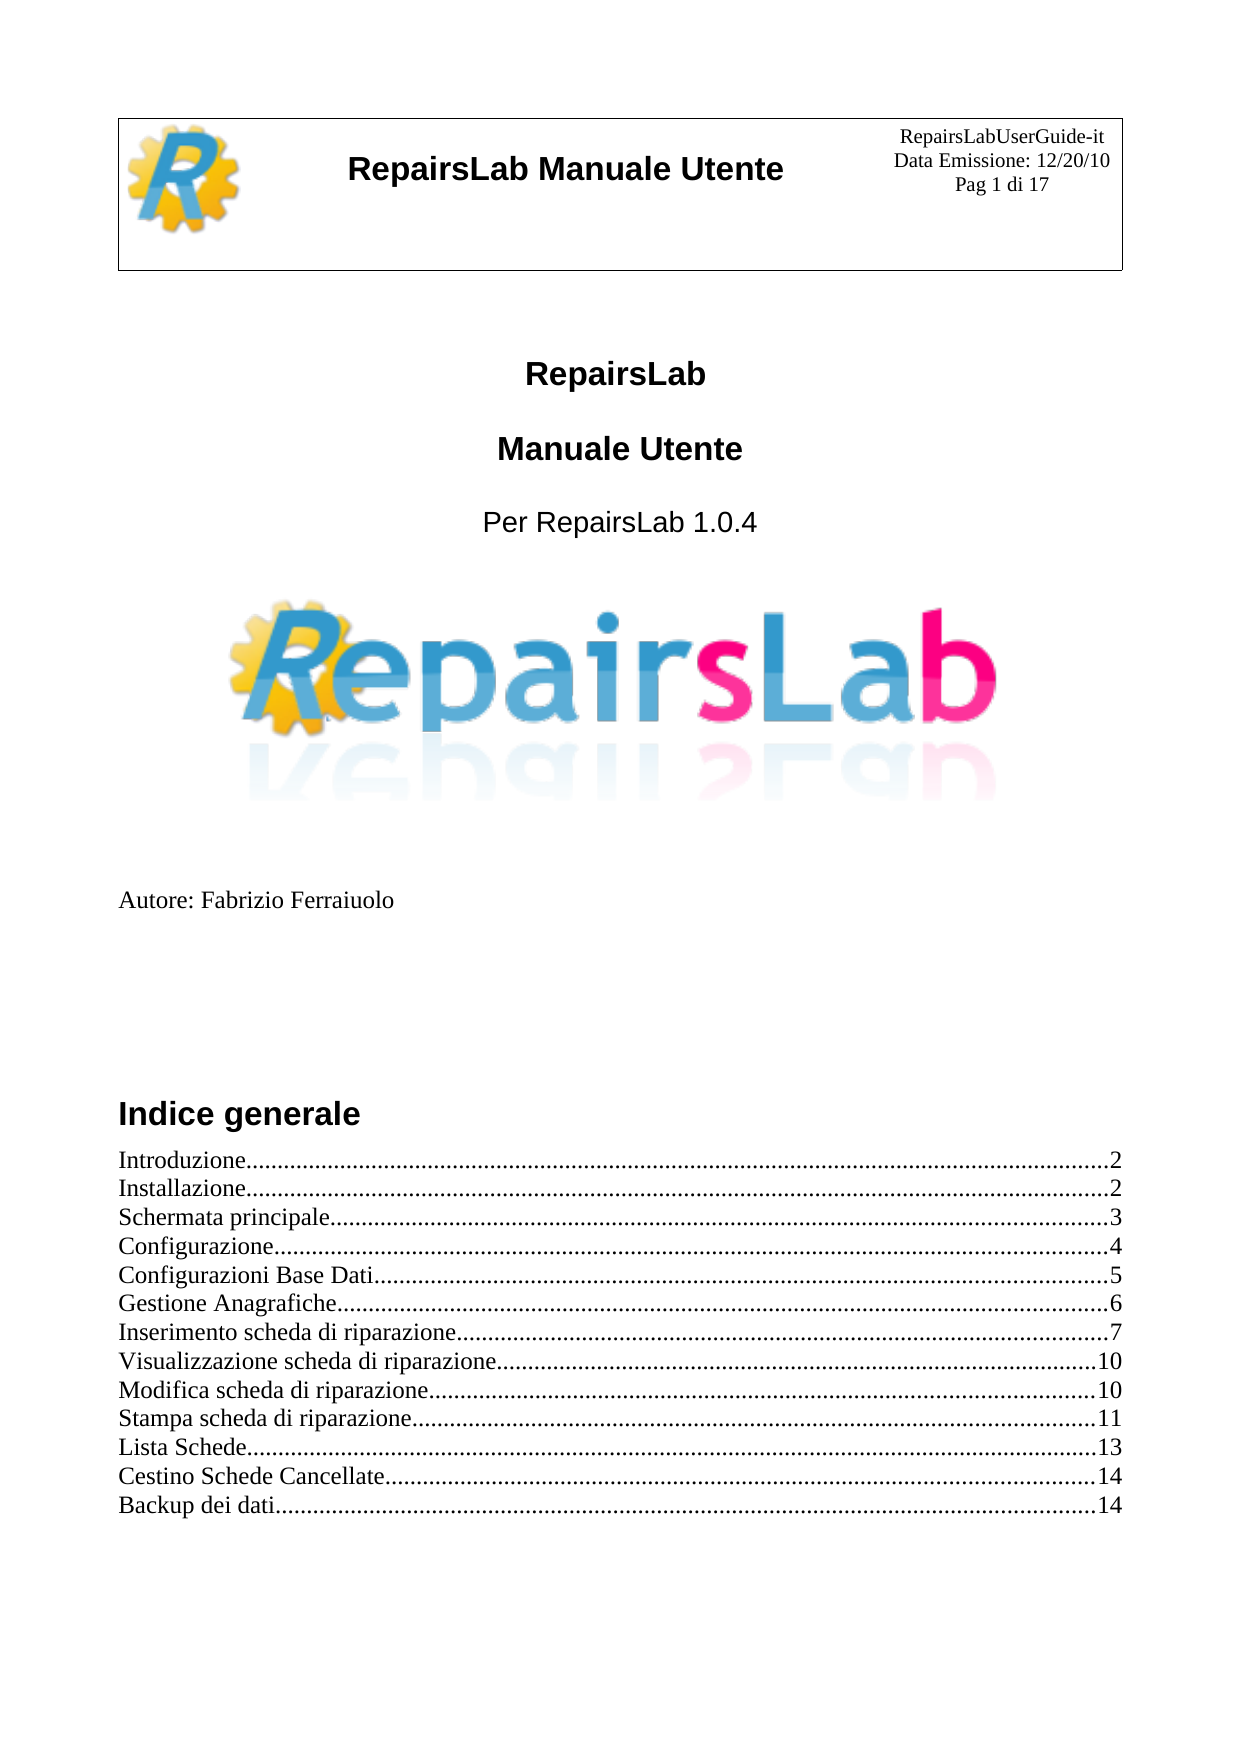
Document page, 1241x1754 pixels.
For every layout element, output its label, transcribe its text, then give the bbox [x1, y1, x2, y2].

text Gestione Anagrafiche 6 [118, 1288, 1122, 1317]
text Lista Schede 13 [118, 1432, 1122, 1461]
text Backup dei dati 14 [118, 1490, 1122, 1518]
subtitle Per RepairsLab 1.0.4 [118, 505, 1122, 539]
text Cestino Schede Cancellate 14 [118, 1461, 1122, 1490]
text Configurazioni Base Dati 5 [118, 1260, 1122, 1288]
subtitle Manuale Utente [118, 429, 1122, 468]
text Stampa scheda di riparazione 11 [118, 1403, 1122, 1432]
subtitle Indice generale [118, 1094, 1122, 1132]
picture [225, 592, 1015, 803]
text Modifica scheda di riparazione 10 [118, 1375, 1122, 1403]
text Schermata principale 3 [118, 1202, 1122, 1231]
text Inserimento scheda di riparazione 7 [118, 1317, 1122, 1346]
picture [127, 123, 241, 236]
text Autore: Fabrizio Ferraiuolo [118, 886, 1122, 914]
subtitle RepairsLab [118, 353, 1122, 392]
text Installazione 2 [118, 1173, 1122, 1202]
text Introduzione 2 [118, 1145, 1122, 1173]
text Visualizzazione scheda di riparazione 10 [118, 1346, 1122, 1375]
text Configurazione 4 [118, 1231, 1122, 1260]
